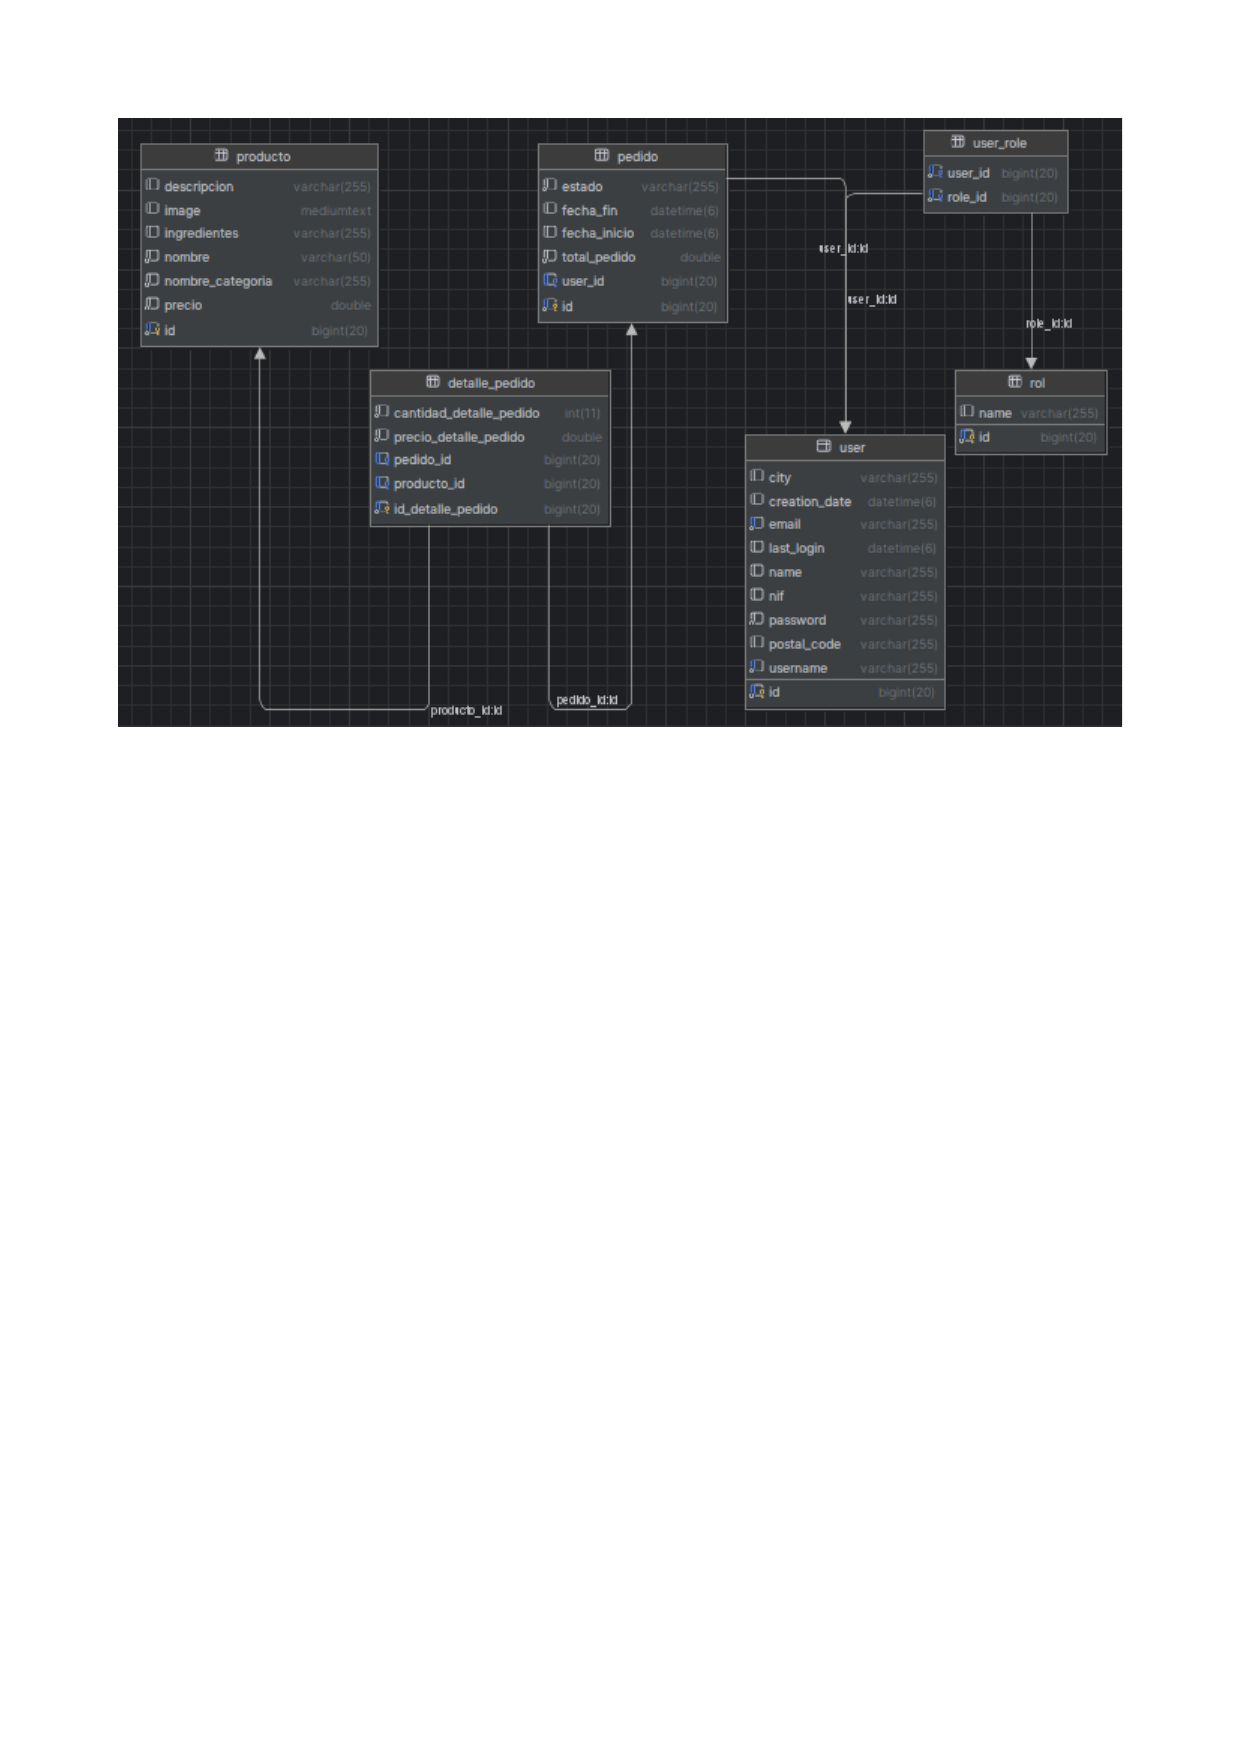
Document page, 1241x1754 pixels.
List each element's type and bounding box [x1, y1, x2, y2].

picture [118, 118, 1123, 727]
